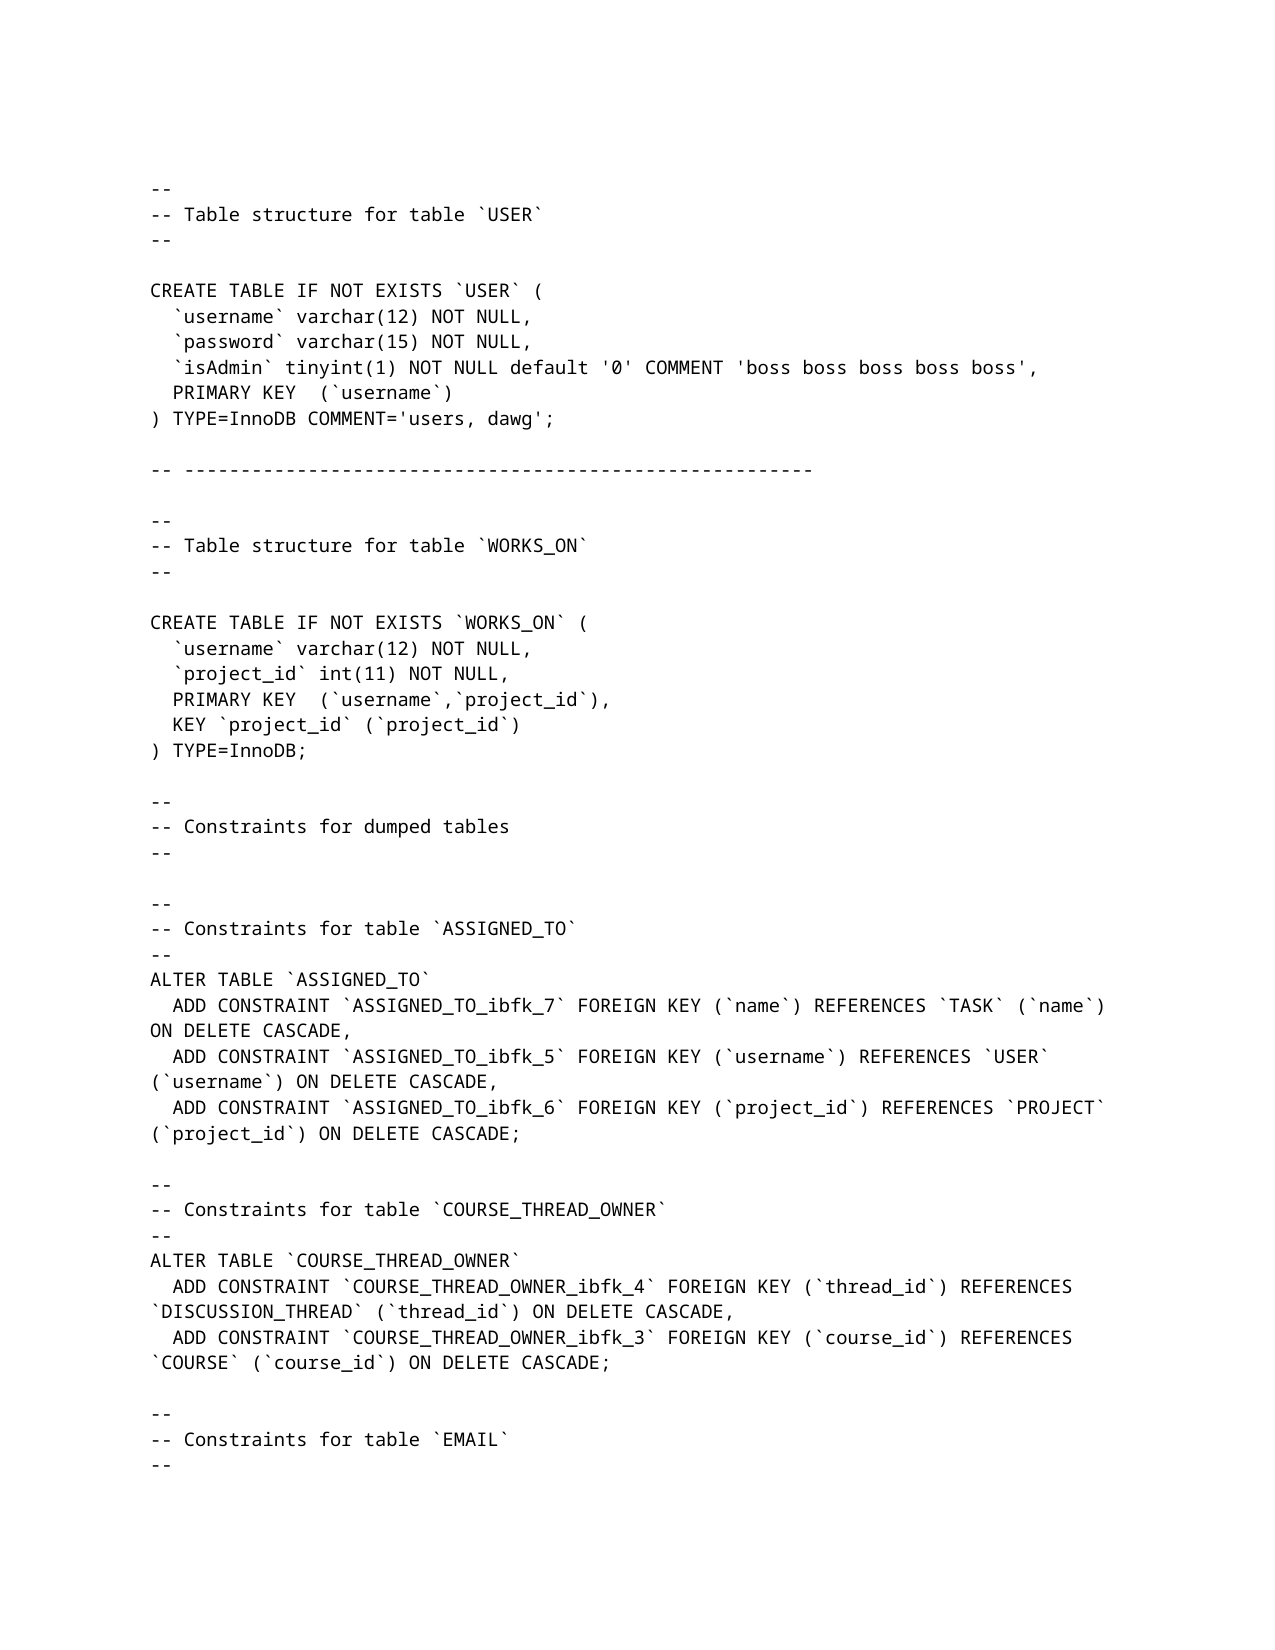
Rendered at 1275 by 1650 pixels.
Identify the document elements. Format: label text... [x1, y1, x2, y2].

text CREATE TABLE IF NOT EXISTS `WORKS_ON` ( [150, 609, 1125, 635]
text -- [150, 890, 1125, 916]
text -- Table structure for table `WORKS_ON` [150, 533, 1125, 558]
text -- -------------------------------------------------------- [150, 456, 1125, 482]
text -- [150, 1401, 1125, 1426]
text `username` varchar(12) NOT NULL, [150, 635, 1125, 660]
text CREATE TABLE IF NOT EXISTS `USER` ( [150, 278, 1125, 303]
text -- [150, 176, 1125, 201]
text -- [150, 839, 1125, 864]
text -- [150, 1222, 1125, 1247]
text ADD CONSTRAINT `ASSIGNED_TO_ibfk_7` FOREIGN KEY (`name`) REFERENCES `TASK` (`name`) ON DELETE CASCADE, [150, 992, 1125, 1043]
text -- Constraints for table `COURSE_THREAD_OWNER` [150, 1196, 1125, 1222]
text ALTER TABLE `ASSIGNED_TO` [150, 967, 1125, 992]
text ADD CONSTRAINT `COURSE_THREAD_OWNER_ibfk_4` FOREIGN KEY (`thread_id`) REFERENCES `DISCUSSION_THREAD` (`thread_id`) ON DELETE CASCADE, [150, 1273, 1125, 1324]
text ) TYPE=InnoDB; [150, 737, 1125, 762]
text -- Constraints for table `ASSIGNED_TO` [150, 916, 1125, 941]
text -- [150, 507, 1125, 533]
text ADD CONSTRAINT `ASSIGNED_TO_ibfk_5` FOREIGN KEY (`username`) REFERENCES `USER` (`username`) ON DELETE CASCADE, [150, 1043, 1125, 1094]
text -- [150, 227, 1125, 252]
text PRIMARY KEY (`username`) [150, 380, 1125, 405]
text -- [150, 941, 1125, 967]
text -- [150, 1171, 1125, 1196]
text `password` varchar(15) NOT NULL, [150, 329, 1125, 354]
text `isAdmin` tinyint(1) NOT NULL default '0' COMMENT 'boss boss boss boss boss', [150, 354, 1125, 380]
text -- Table structure for table `USER` [150, 201, 1125, 227]
text -- Constraints for dumped tables [150, 813, 1125, 839]
text -- [150, 788, 1125, 813]
text `username` varchar(12) NOT NULL, [150, 303, 1125, 329]
text ALTER TABLE `COURSE_THREAD_OWNER` [150, 1247, 1125, 1273]
text PRIMARY KEY (`username`,`project_id`), [150, 686, 1125, 711]
text ADD CONSTRAINT `COURSE_THREAD_OWNER_ibfk_3` FOREIGN KEY (`course_id`) REFERENCES `COURSE` (`course_id`) ON DELETE CASCADE; [150, 1324, 1125, 1375]
text -- [150, 558, 1125, 584]
text -- Constraints for table `EMAIL` [150, 1426, 1125, 1452]
text ADD CONSTRAINT `ASSIGNED_TO_ibfk_6` FOREIGN KEY (`project_id`) REFERENCES `PROJECT` (`project_id`) ON DELETE CASCADE; [150, 1094, 1125, 1145]
text `project_id` int(11) NOT NULL, [150, 660, 1125, 686]
text ) TYPE=InnoDB COMMENT='users, dawg'; [150, 405, 1125, 431]
text KEY `project_id` (`project_id`) [150, 711, 1125, 737]
text -- [150, 1452, 1125, 1477]
